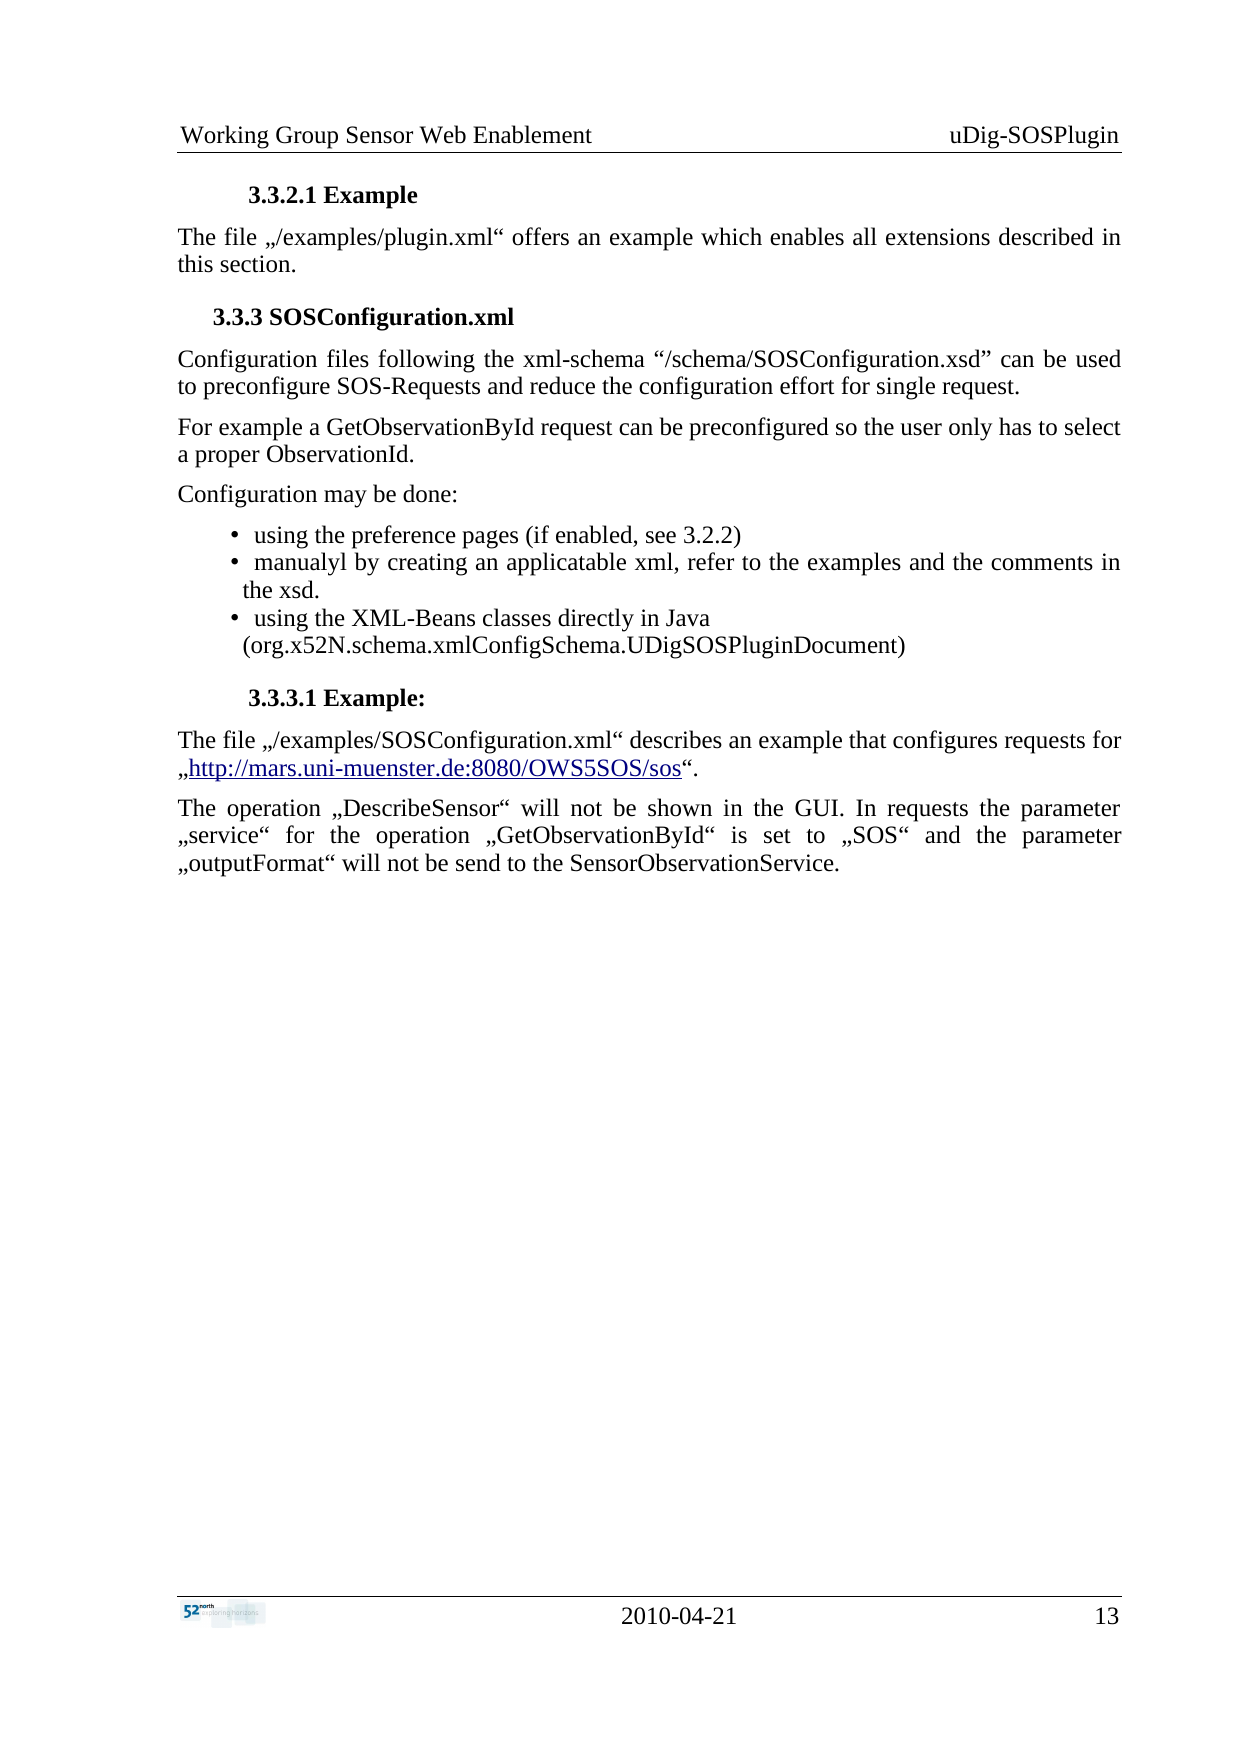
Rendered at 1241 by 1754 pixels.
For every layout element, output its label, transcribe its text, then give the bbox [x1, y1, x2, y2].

subtitle Example: [248, 684, 1122, 712]
list using the XML-Beans classes directly in Java (org.x52N.schema.xmlConfigSchema.UDigSOSPluginDocument) [242, 604, 1122, 659]
text Configuration files following the xml-schema “/schema/SOSConfiguration.xsd” can be used to preconfigure SOS-Requests and reduce the configuration effort for single request. [177, 345, 1122, 400]
subtitle SOSConfiguration.xml [213, 303, 1122, 331]
text The file „/examples/plugin.xml“ offers an example which enables all extensions described in this section. [177, 223, 1122, 278]
list manualyl by creating an applicatable xml, refer to the examples and the comments in the xsd. [242, 548, 1122, 604]
text The operation „DescribeSensor“ will not be shown in the GUI. In requests the parameter „service“ for the operation „GetObservationById“ is set to „SOS“ and the parameter „outputFormat“ will not be send to the SensorObservationService. [177, 794, 1122, 877]
text Configuration may be done: [177, 481, 1122, 508]
picture [180, 1599, 266, 1628]
text The file „/examples/SOSConfiguration.xml“ describes an example that configures requests for „http://mars.uni-muenster.de:8080/OWS5SOS/sos“. [177, 726, 1122, 781]
list using the preference pages (if enabled, see 3.2.2) [242, 521, 1122, 548]
subtitle Example [248, 181, 1122, 209]
text For example a GetObservationById request can be preconfigured so the user only has to select a proper ObservationId. [177, 413, 1122, 468]
